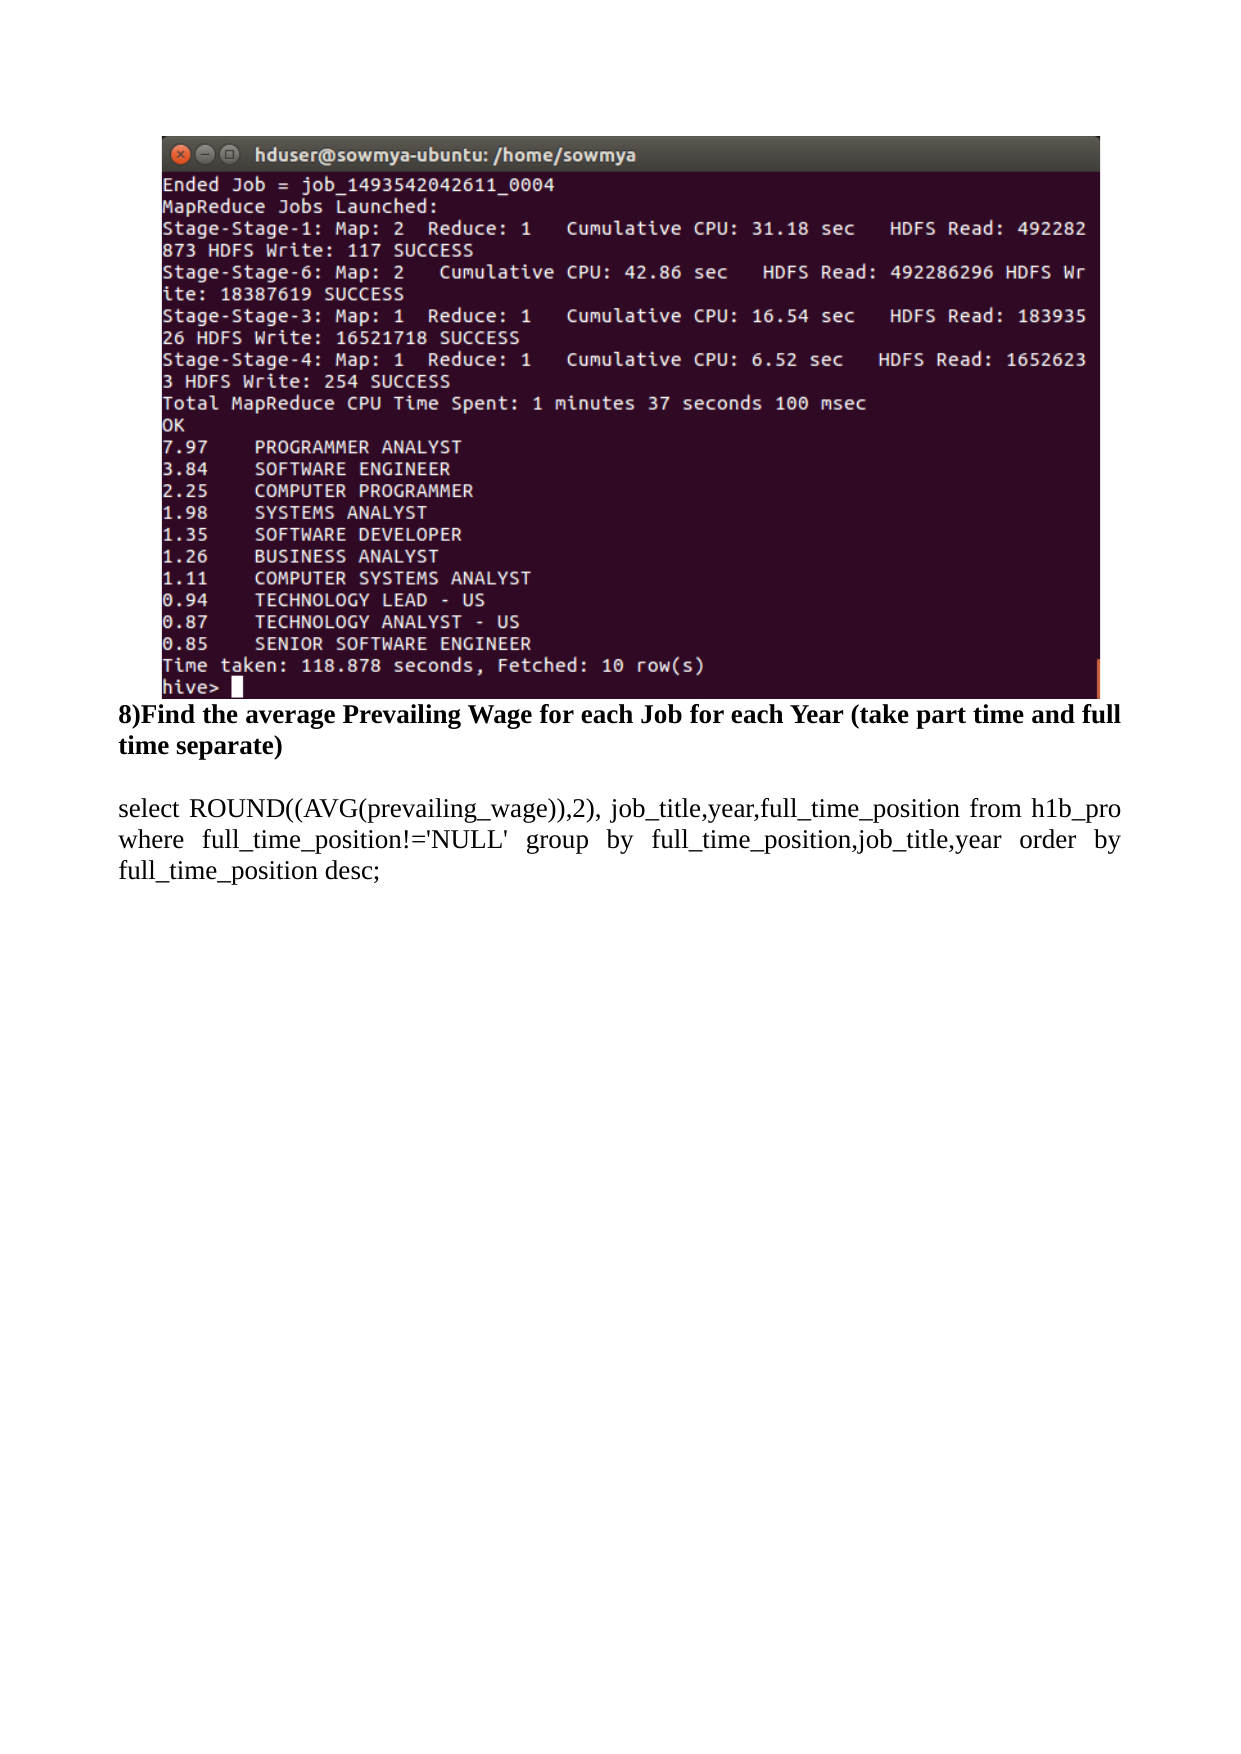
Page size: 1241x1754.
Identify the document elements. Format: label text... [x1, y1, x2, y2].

picture [161, 136, 1101, 699]
text select ROUND((AVG(prevailing_wage)),2), job_title,year,full_time_position from h1b_pro where full_time_position!='NULL' group by full_time_position,job_title,year order by full_time_position desc; [118, 792, 1122, 885]
text 8)Find the average Prevailing Wage for each Job for each Year (take part time and full time separate) [118, 336, 1122, 761]
